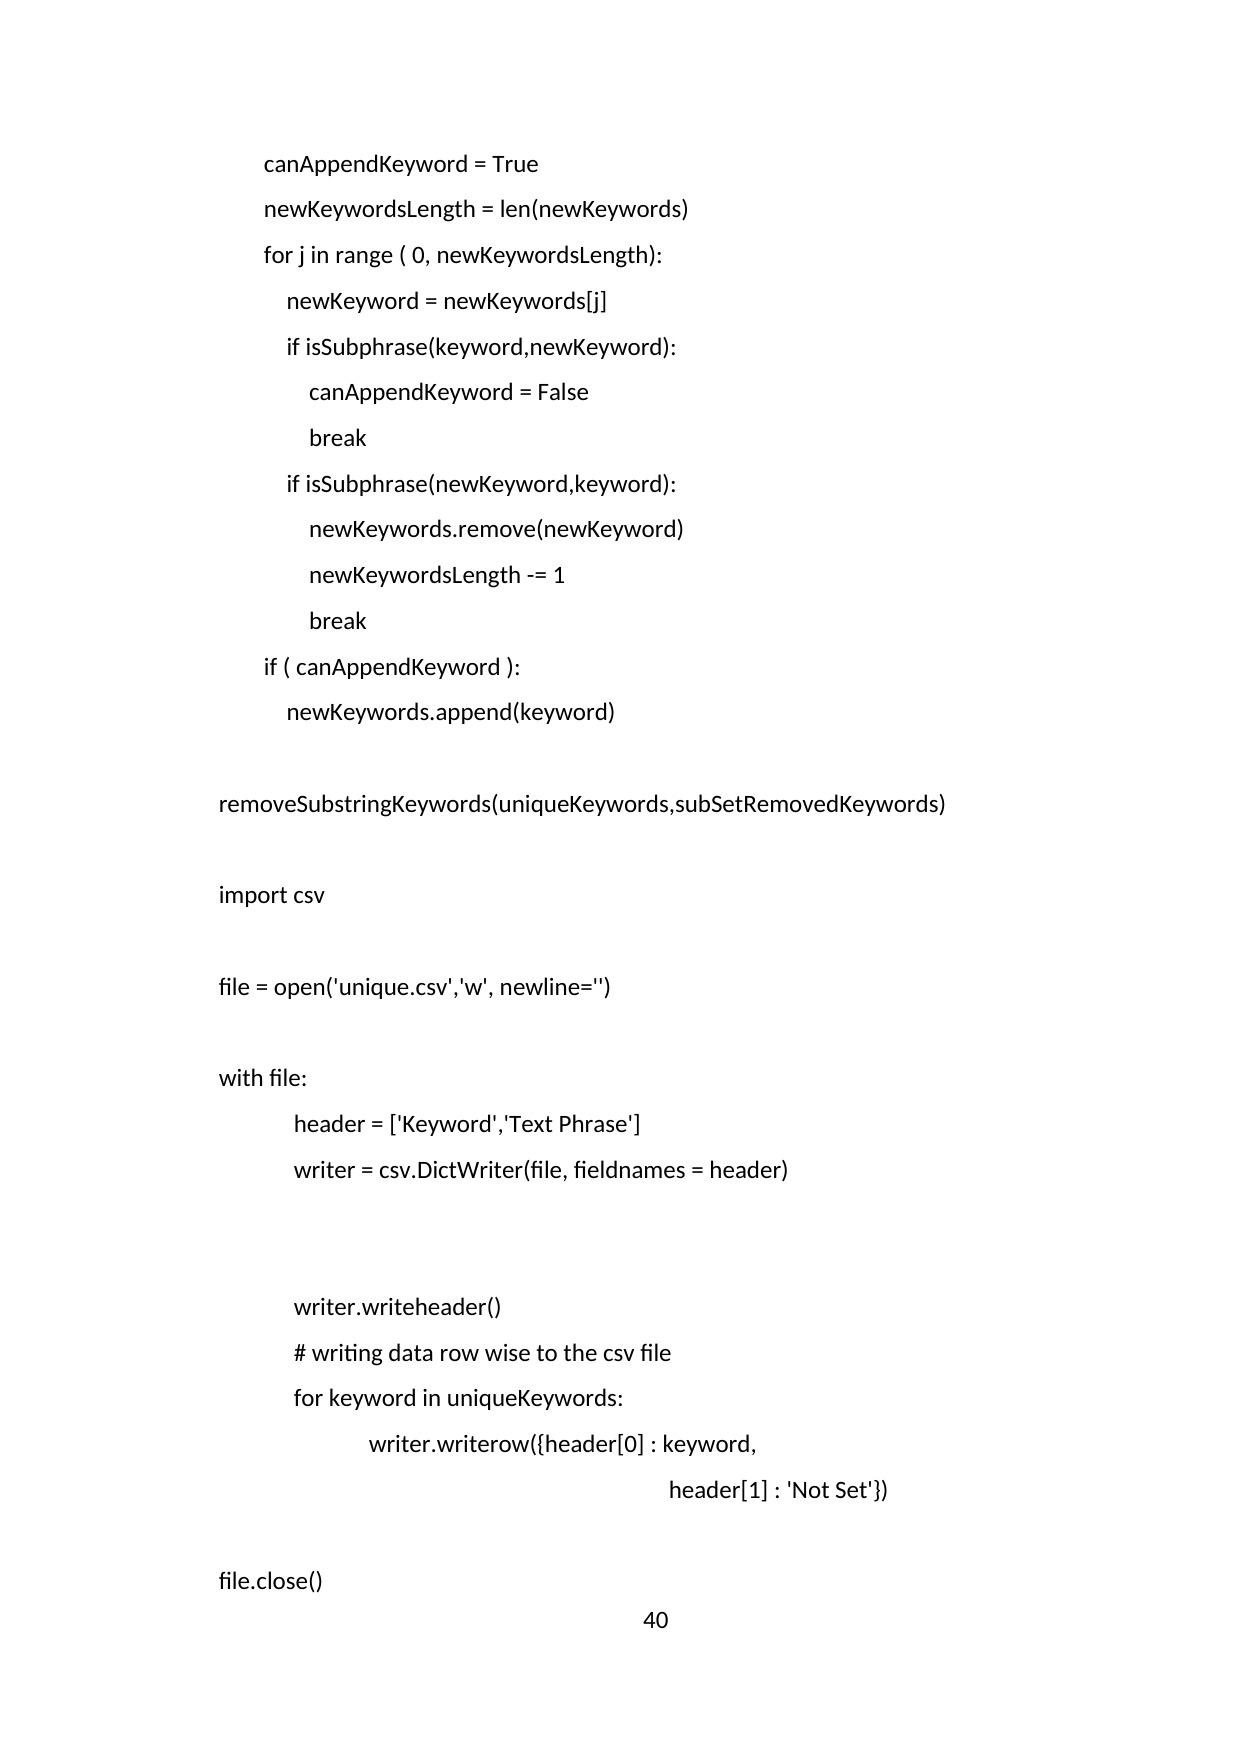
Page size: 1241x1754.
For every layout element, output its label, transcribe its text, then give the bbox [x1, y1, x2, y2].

text newKeyword = newKeywords[j] [218, 285, 1092, 315]
text writer.writerow({header[0] : keyword, [218, 1428, 1092, 1459]
text canAppendKeyword = True [218, 148, 1092, 178]
text newKeywordsLength -= 1 [218, 559, 1092, 590]
text newKeywords.append(keyword) [218, 696, 1092, 727]
text canAppendKeyword = False [218, 376, 1092, 407]
text file.close() [218, 1565, 1092, 1596]
text break [218, 422, 1092, 453]
text newKeywordsLength = len(newKeywords) [218, 193, 1092, 224]
text for j in range ( 0, newKeywordsLength): [218, 239, 1092, 270]
text header[1] : 'Not Set'}) [218, 1474, 1092, 1504]
text removeSubstringKeywords(uniqueKeywords,subSetRemovedKeywords) [218, 788, 1092, 818]
text import csv [218, 879, 1092, 910]
text with file: [218, 1062, 1092, 1093]
text newKeywords.remove(newKeyword) [218, 513, 1092, 544]
text writer.writeheader() [218, 1291, 1092, 1321]
text if isSubphrase(keyword,newKeyword): [218, 331, 1092, 361]
text # writing data row wise to the csv file [218, 1337, 1092, 1367]
text header = ['Keyword','Text Phrase'] [218, 1108, 1092, 1138]
text writer = csv.DictWriter(file, fieldnames = header) [218, 1154, 1092, 1184]
text file = open('unique.csv','w', newline='') [218, 971, 1092, 1001]
text if ( canAppendKeyword ): [218, 651, 1092, 681]
text break [218, 605, 1092, 636]
text for keyword in uniqueKeywords: [218, 1382, 1092, 1413]
text if isSubphrase(newKeyword,keyword): [218, 468, 1092, 498]
